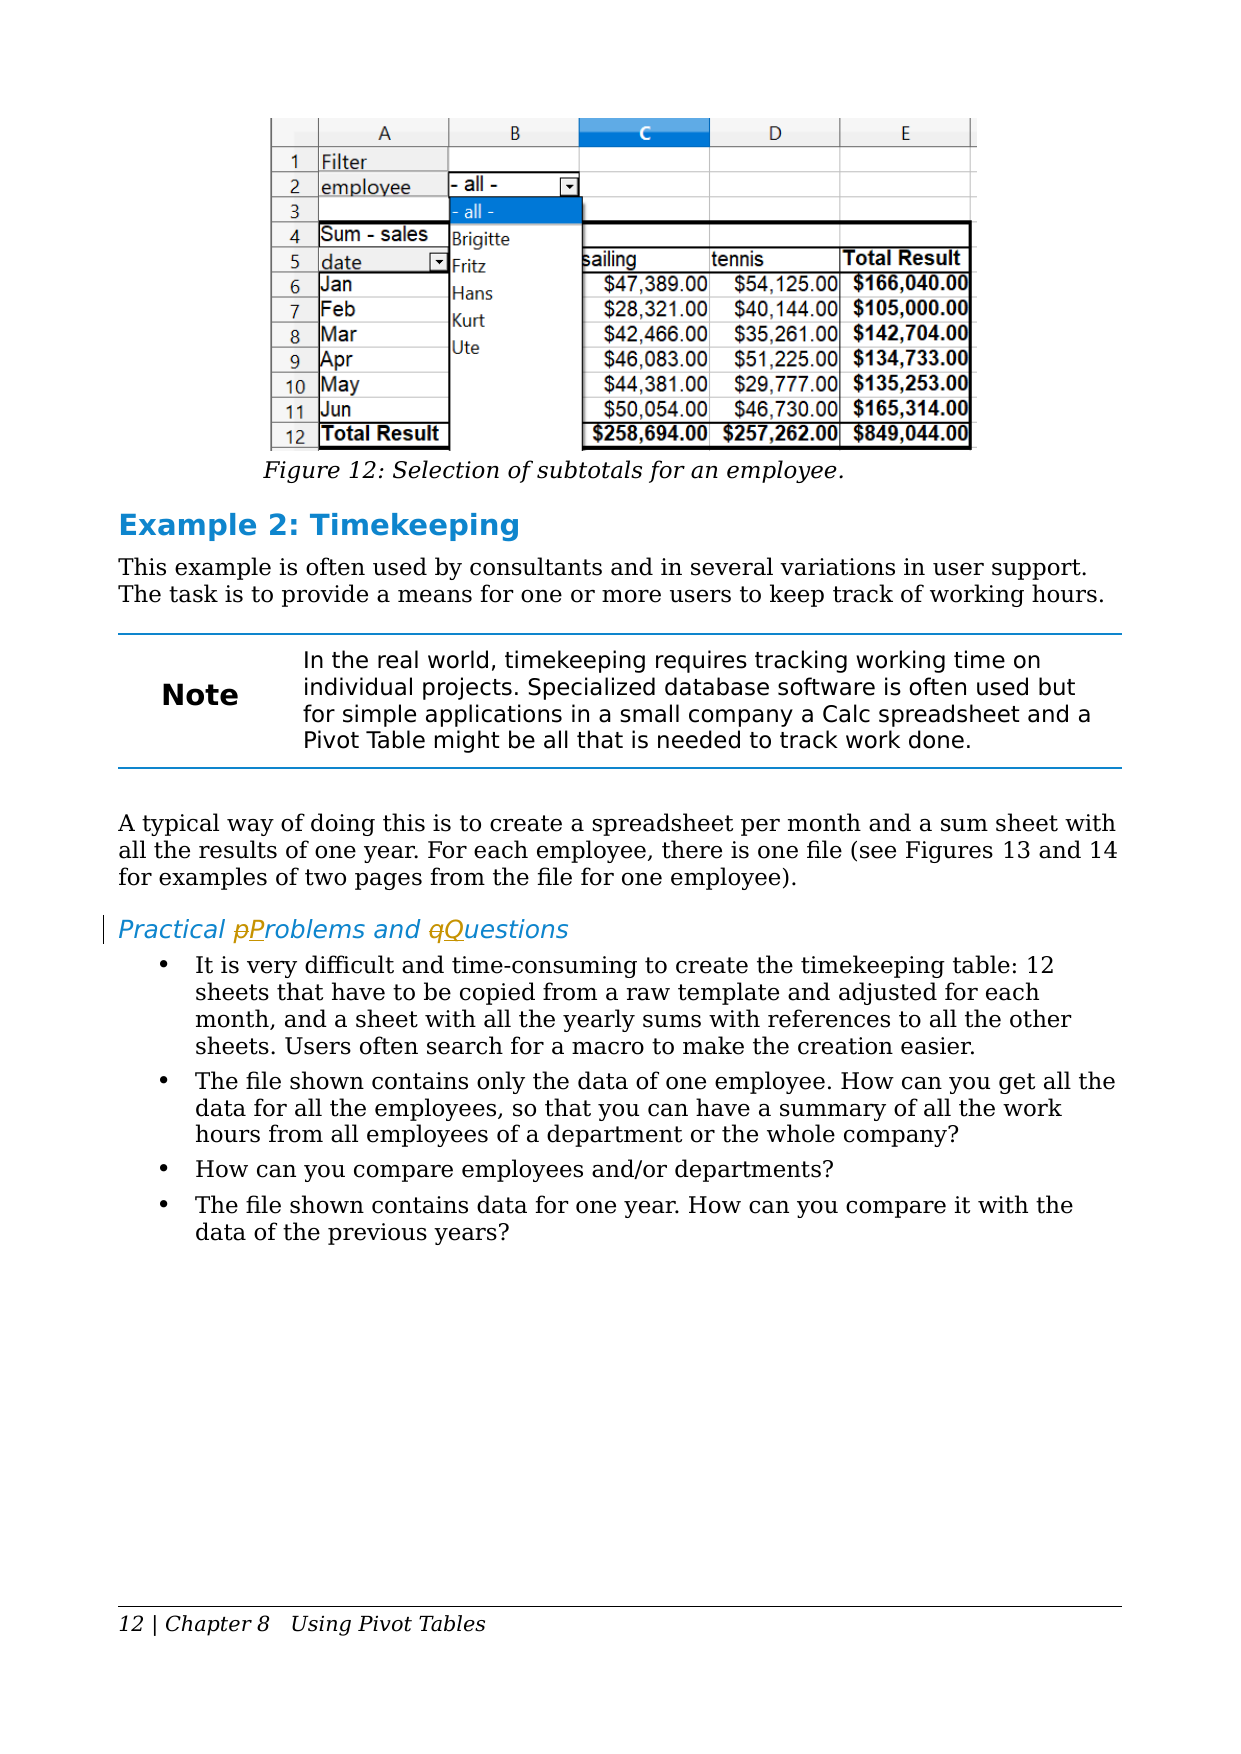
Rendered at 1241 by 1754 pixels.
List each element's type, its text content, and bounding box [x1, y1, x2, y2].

subtitle Example 2: Timekeeping [118, 508, 1122, 542]
table_header In the real world, timekeeping requires tracking working time on individual projects. Specialized database software is often used but for simple applications in a small company a Calc spreadsheet and a Pivot Table might be all that is needed to track work done. [281, 635, 1122, 767]
text A typical way of doing this is to create a spreadsheet per month and a sum sheet with all the results of one year. For each employee, there is one file (see Figures 13 and 14 for examples of two pages from the file for one employee). [118, 811, 1122, 891]
subtitle Practical Problems and Questions [118, 915, 1122, 944]
list The file shown contains data for one year. How can you compare it with the data of the previous years? [156, 1190, 1122, 1246]
table_header Note [118, 635, 281, 767]
text Figure 12: Selection of subtotals for an employee. [263, 457, 977, 484]
list How can you compare employees and/or departments? [156, 1154, 1122, 1184]
list It is very difficult and time-consuming to create the timekeeping table: 12 sheets that have to be copied from a raw template and adjusted for each month, and a sheet with all the yearly sums with references to all the other sheets. Users often search for a macro to make the creation easier. [156, 950, 1122, 1059]
text This example is often used by consultants and in several variations in user support. The task is to provide a means for one or more users to keep track of working hours. [118, 554, 1122, 608]
picture [270, 118, 977, 451]
list The file shown contains only the data of one employee. How can you get all the data for all the employees, so that you can have a summary of all the work hours from all employees of a department or the whole company? [156, 1066, 1122, 1148]
